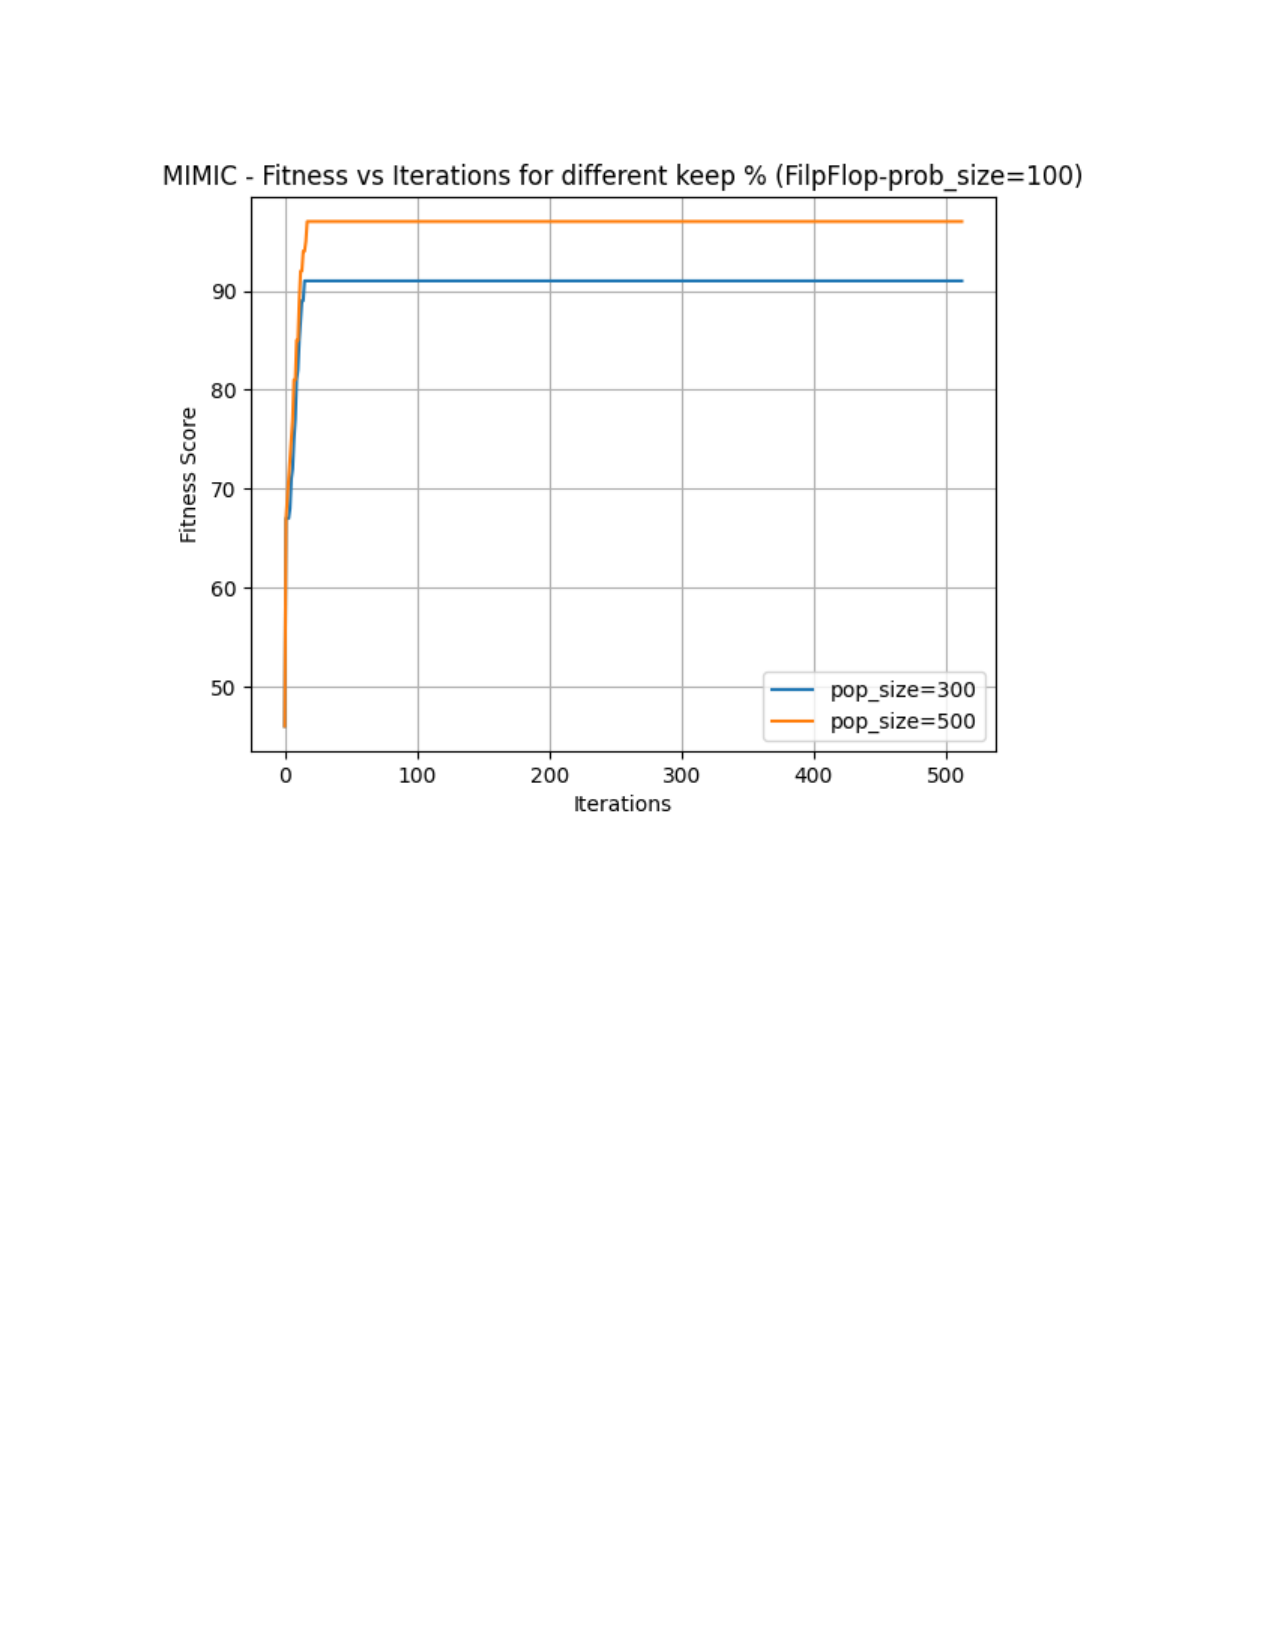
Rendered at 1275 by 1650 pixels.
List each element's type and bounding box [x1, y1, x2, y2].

picture [131, 110, 1092, 831]
